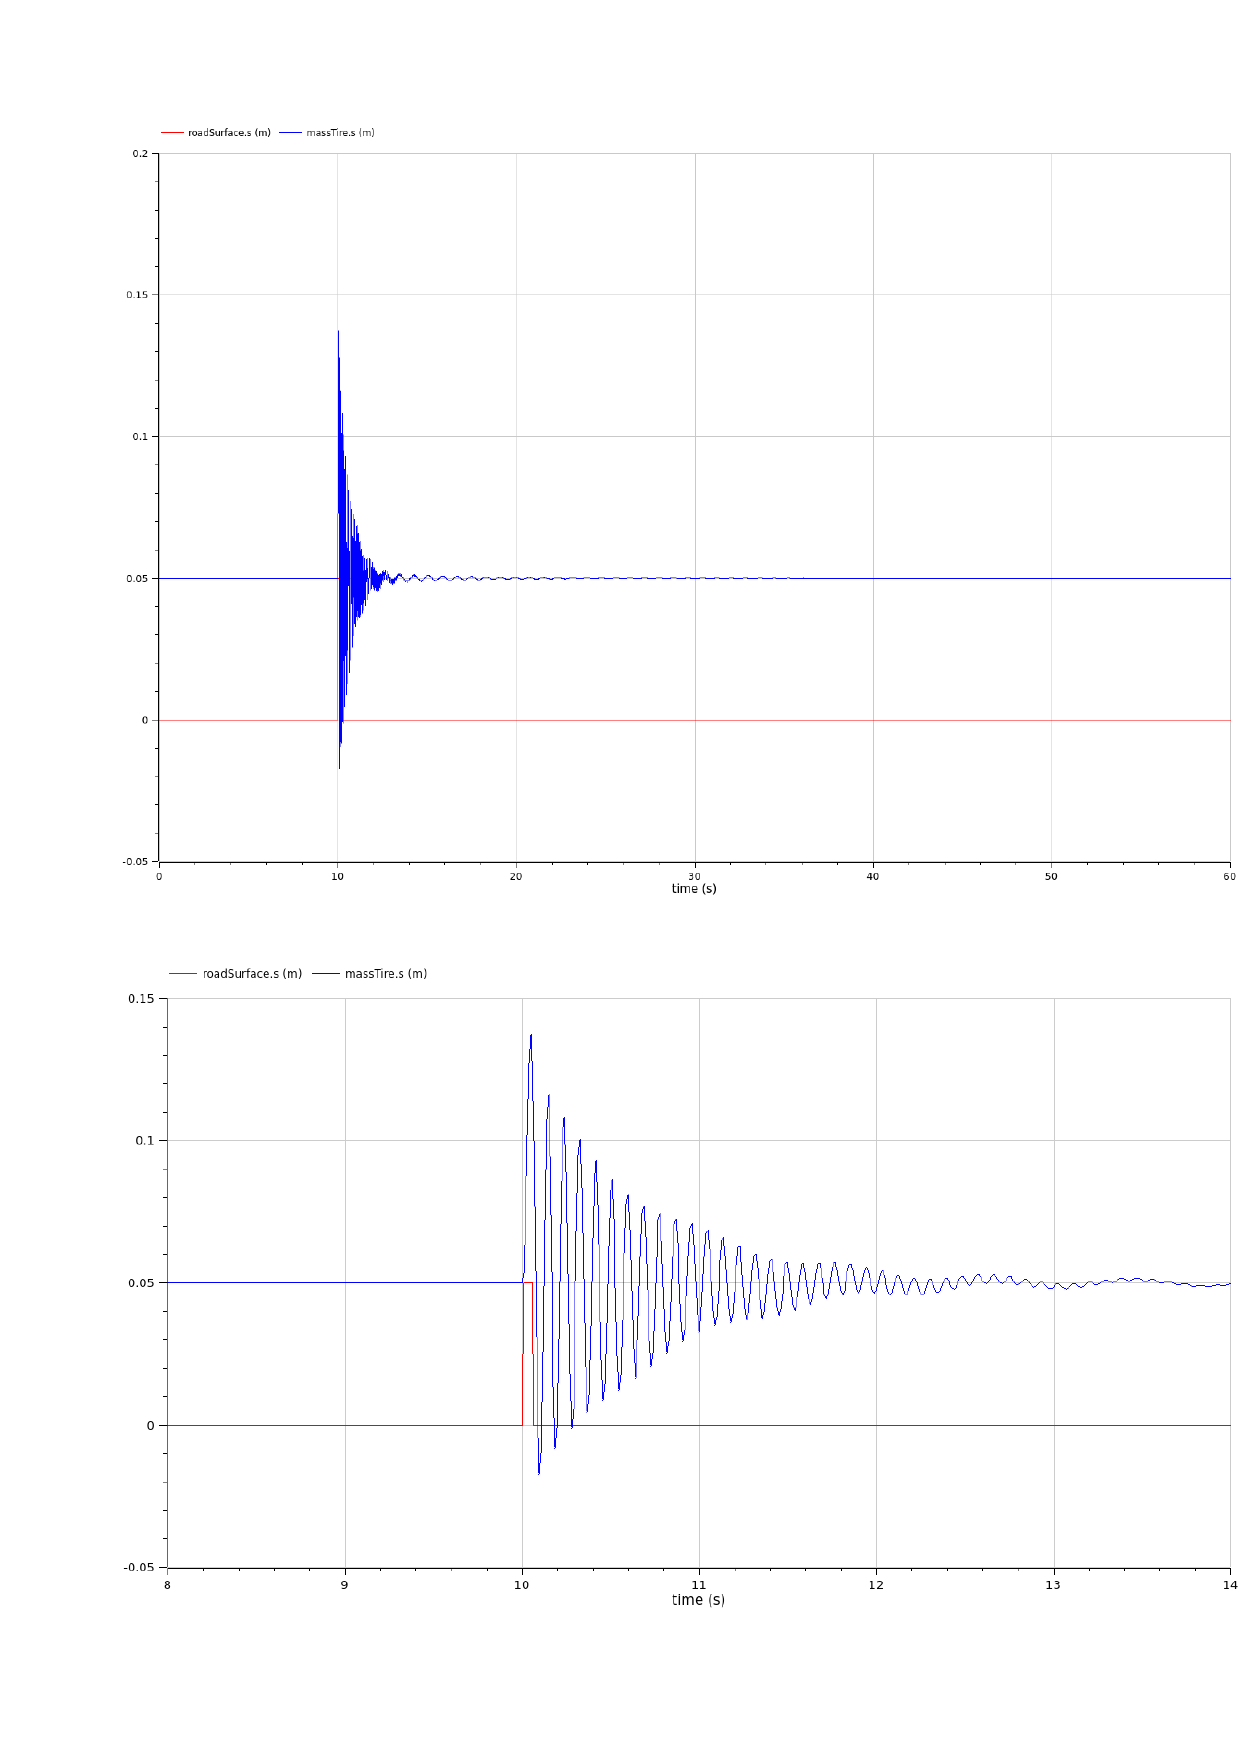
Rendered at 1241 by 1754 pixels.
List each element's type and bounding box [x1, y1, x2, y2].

picture [118, 118, 1241, 900]
picture [118, 956, 1241, 1608]
